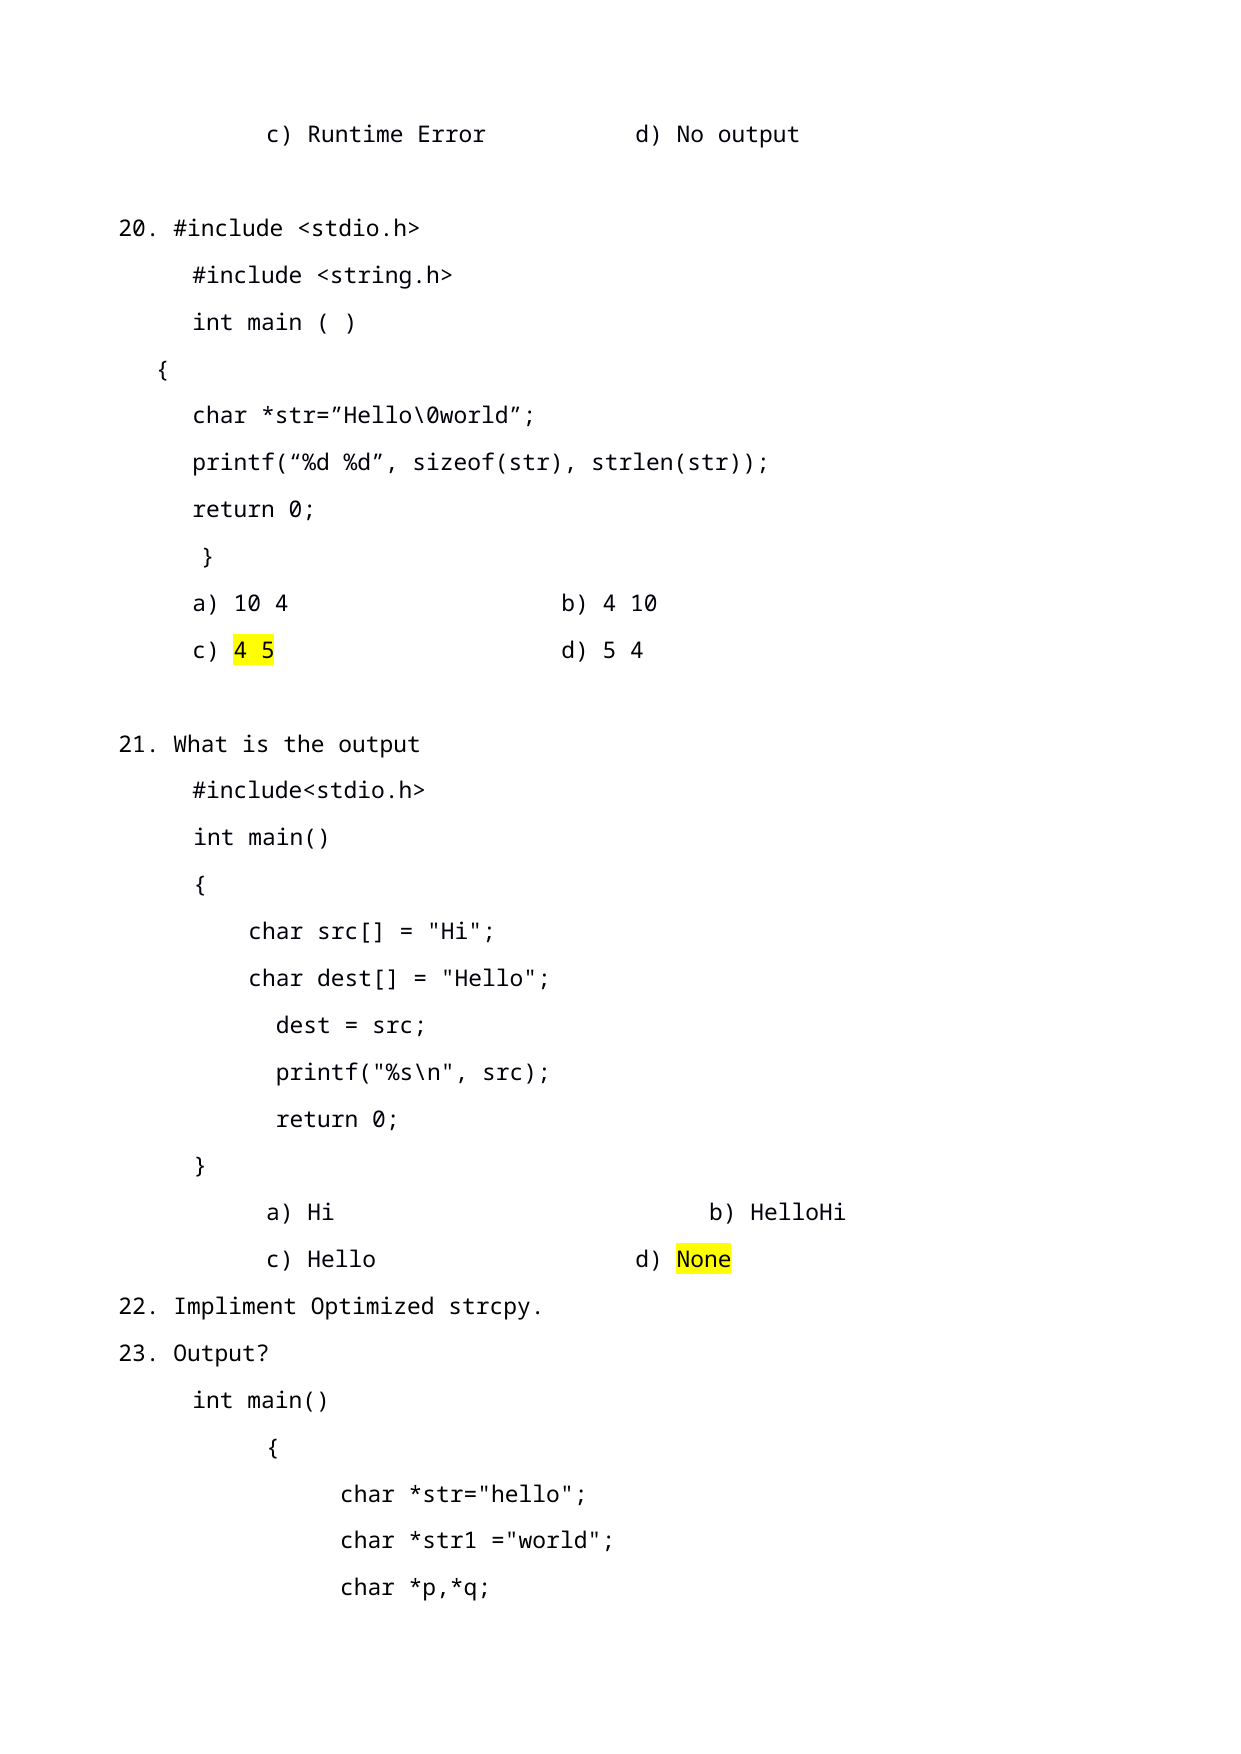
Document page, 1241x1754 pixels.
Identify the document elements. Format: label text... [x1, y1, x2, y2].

text #include<stdio.h> [156, 774, 1122, 806]
text c) 4 5 d) 5 4 [118, 634, 1122, 665]
text a) Hi b) HelloHi [118, 1196, 1122, 1227]
text 21. What is the output [118, 727, 1122, 759]
text printf(“%d %d”, sizeof(str), strlen(str)); [156, 446, 1122, 477]
text c) Hello d) None [118, 1243, 1122, 1274]
text a) 10 4 b) 4 10 [118, 587, 1122, 618]
text printf("%s\n", src); [193, 1056, 1122, 1087]
text char *p,*q; [118, 1571, 1122, 1602]
text return 0; [156, 493, 1122, 524]
text char src[] = "Hi"; [193, 915, 1122, 946]
text int main() [193, 821, 1122, 852]
text 22. Impliment Optimized strcpy. [118, 1290, 1122, 1321]
text 20. #include <stdio.h> [118, 212, 1122, 243]
text { [118, 1431, 1122, 1462]
text { [193, 868, 1122, 899]
text dest = src; [193, 1009, 1122, 1040]
text char *str1 ="world"; [118, 1524, 1122, 1556]
text c) Runtime Error d) No output [118, 118, 1122, 149]
text int main() [118, 1384, 1122, 1415]
text int main ( ) [156, 306, 1122, 337]
text } [118, 540, 1122, 571]
text char *str=”Hello\0world”; [156, 399, 1122, 431]
text char dest[] = "Hello"; [193, 962, 1122, 993]
text 23. Output? [118, 1337, 1122, 1368]
text return 0; [193, 1102, 1122, 1134]
text { [156, 352, 1122, 384]
text char *str="hello"; [118, 1477, 1122, 1509]
text } [193, 1149, 1122, 1181]
text #include <string.h> [156, 259, 1122, 290]
